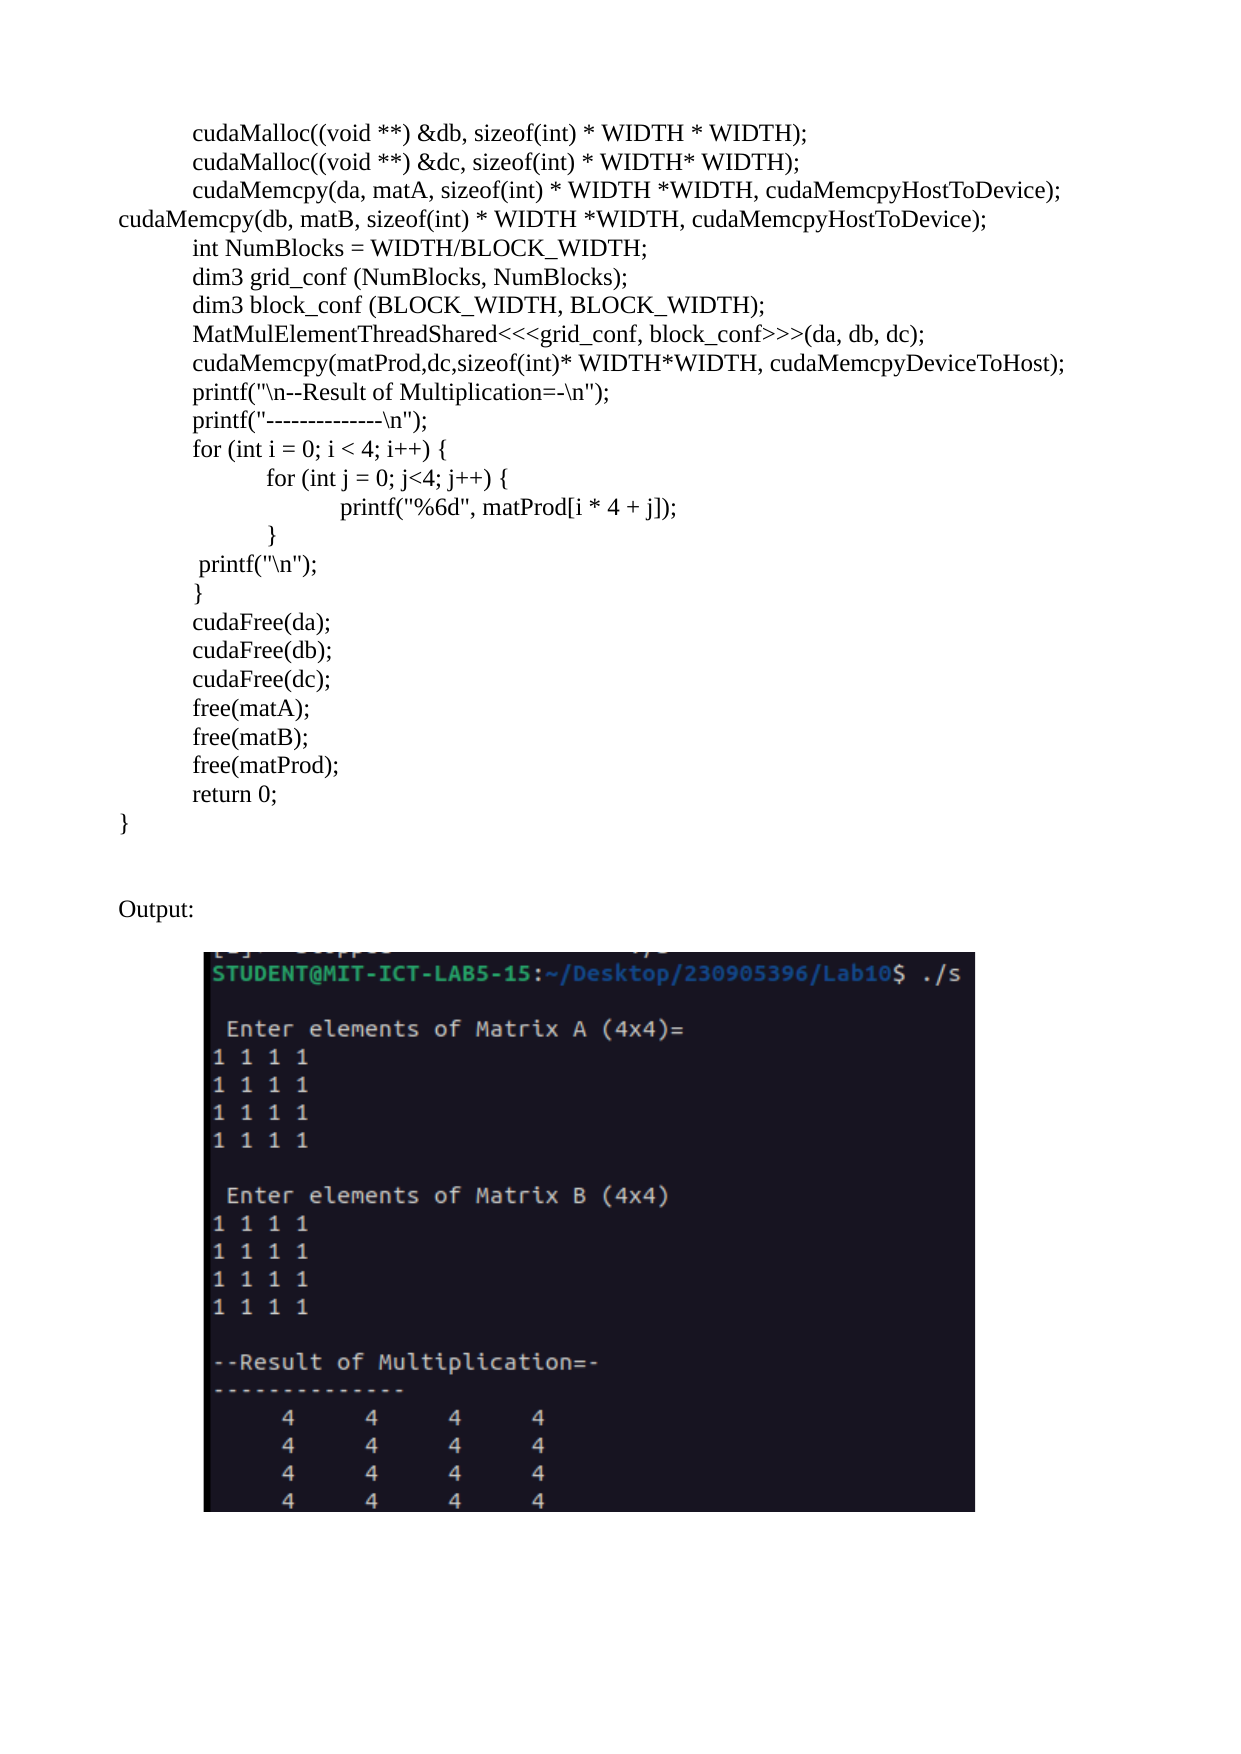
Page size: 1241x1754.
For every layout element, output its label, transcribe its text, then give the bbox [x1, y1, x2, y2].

text } [118, 808, 1122, 837]
text Output: [118, 894, 1122, 981]
text cudaMalloc((void **) &db, sizeof(int) * WIDTH * WIDTH); [118, 118, 1122, 147]
text printf("\n"); [118, 549, 1122, 578]
text dim3 block_conf (BLOCK_WIDTH, BLOCK_WIDTH); [118, 291, 1122, 319]
text } [118, 521, 1122, 549]
text return 0; [118, 779, 1122, 808]
text MatMulElementThreadShared<<<grid_conf, block_conf>>>(da, db, dc); [118, 319, 1122, 348]
text cudaMemcpy(matProd,dc,sizeof(int)* WIDTH*WIDTH, cudaMemcpyDeviceToHost); [118, 348, 1122, 377]
text cudaMalloc((void **) &dc, sizeof(int) * WIDTH* WIDTH); [118, 147, 1122, 176]
text free(matProd); [118, 751, 1122, 779]
text cudaMemcpy(da, matA, sizeof(int) * WIDTH *WIDTH, cudaMemcpyHostToDevice); cudaMemcpy(db, matB, sizeof(int) * WIDTH *WIDTH, cudaMemcpyHostToDevice); [118, 176, 1122, 233]
picture [203, 952, 976, 1512]
text for (int j = 0; j<4; j++) { [118, 463, 1122, 492]
text int NumBlocks = WIDTH/BLOCK_WIDTH; [118, 233, 1122, 262]
text printf("--------------\n"); [118, 406, 1122, 434]
text free(matA); [118, 693, 1122, 722]
text printf("\n--Result of Multiplication=-\n"); [118, 377, 1122, 406]
text dim3 grid_conf (NumBlocks, NumBlocks); [118, 262, 1122, 291]
text printf("%6d", matProd[i * 4 + j]); [118, 492, 1122, 521]
text for (int i = 0; i < 4; i++) { [118, 434, 1122, 463]
text cudaFree(db); [118, 636, 1122, 664]
text } [118, 578, 1122, 607]
text free(matB); [118, 722, 1122, 751]
text cudaFree(dc); [118, 664, 1122, 693]
text cudaFree(da); [118, 607, 1122, 636]
